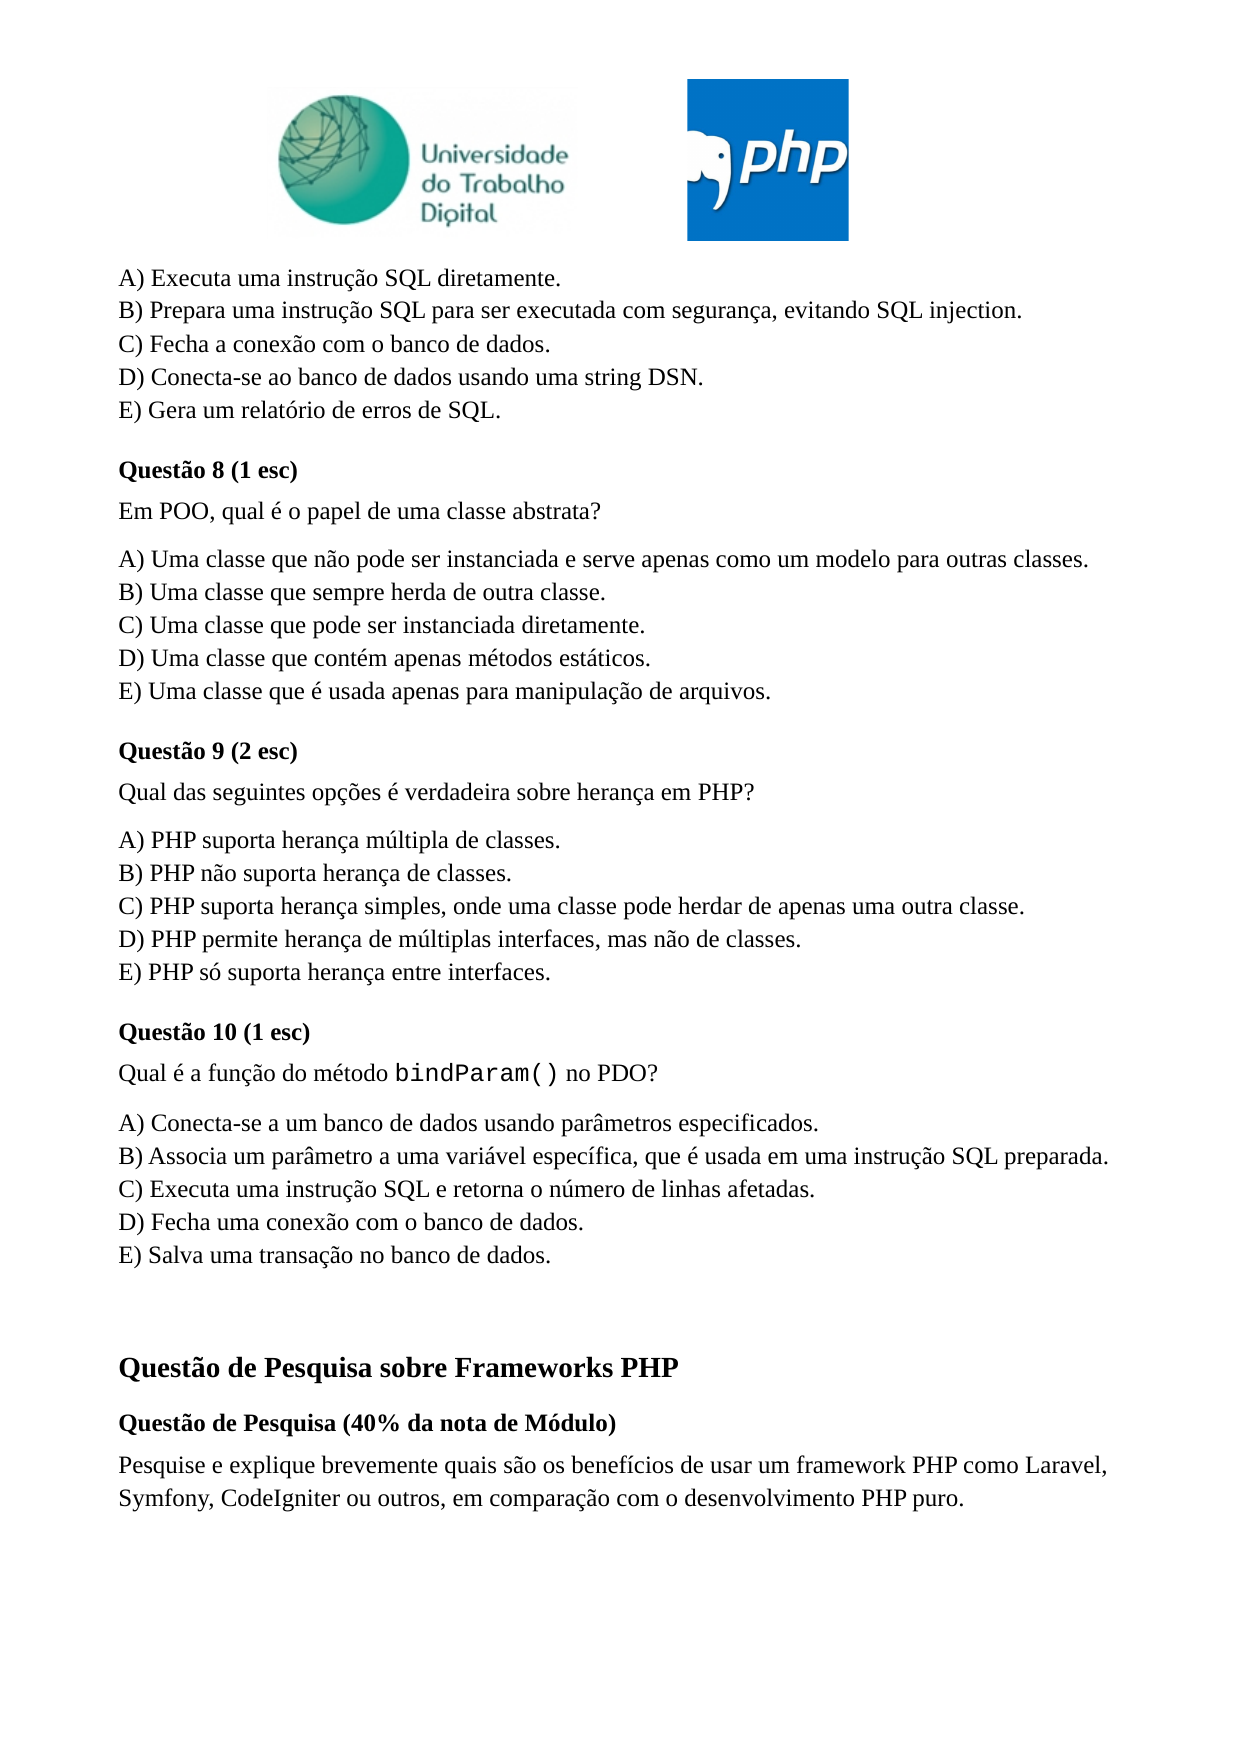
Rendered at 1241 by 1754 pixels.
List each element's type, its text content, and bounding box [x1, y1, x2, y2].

text Qual é a função do método bindParam() no PDO? [118, 1058, 1122, 1089]
text Pesquise e explique brevemente quais são os benefícios de usar um framework PHP como Laravel, Symfony, CodeIgniter ou outros, em comparação com o desenvolvimento PHP puro. [118, 1450, 1122, 1512]
subtitle Questão de Pesquisa (40% da nota de Módulo) [118, 1408, 1122, 1437]
text A) Uma classe que não pode ser instanciada e serve apenas como um modelo para outras classes. B) Uma classe que sempre herda de outra classe. C) Uma classe que pode ser instanciada diretamente. D) Uma classe que contém apenas métodos estáticos. E) Uma classe que é usada apenas para manipulação de arquivos. [118, 544, 1122, 704]
subtitle Questão 8 (1 esc) [118, 455, 1122, 483]
text A) Executa uma instrução SQL diretamente. B) Prepara uma instrução SQL para ser executada com segurança, evitando SQL injection. C) Fecha a conexão com o banco de dados. D) Conecta-se ao banco de dados usando uma string DSN. E) Gera um relatório de erros de SQL. [118, 263, 1122, 423]
subtitle Questão 9 (2 esc) [118, 736, 1122, 764]
text Em POO, qual é o papel de uma classe abstrata? [118, 496, 1122, 525]
text A) Conecta-se a um banco de dados usando parâmetros especificados. B) Associa um parâmetro a uma variável específica, que é usada em uma instrução SQL preparada. C) Executa uma instrução SQL e retorna o número de linhas afetadas. D) Fecha uma conexão com o banco de dados. E) Salva uma transação no banco de dados. [118, 1108, 1122, 1269]
text A) PHP suporta herança múltipla de classes. B) PHP não suporta herança de classes. C) PHP suporta herança simples, onde uma classe pode herdar de apenas uma outra classe. D) PHP permite herança de múltiplas interfaces, mas não de classes. E) PHP só suporta herança entre interfaces. [118, 825, 1122, 986]
subtitle Questão de Pesquisa sobre Frameworks PHP [118, 1350, 1122, 1383]
subtitle Questão 10 (1 esc) [118, 1017, 1122, 1046]
picture [267, 87, 578, 239]
picture [687, 79, 849, 241]
text Qual das seguintes opções é verdadeira sobre herança em PHP? [118, 777, 1122, 806]
